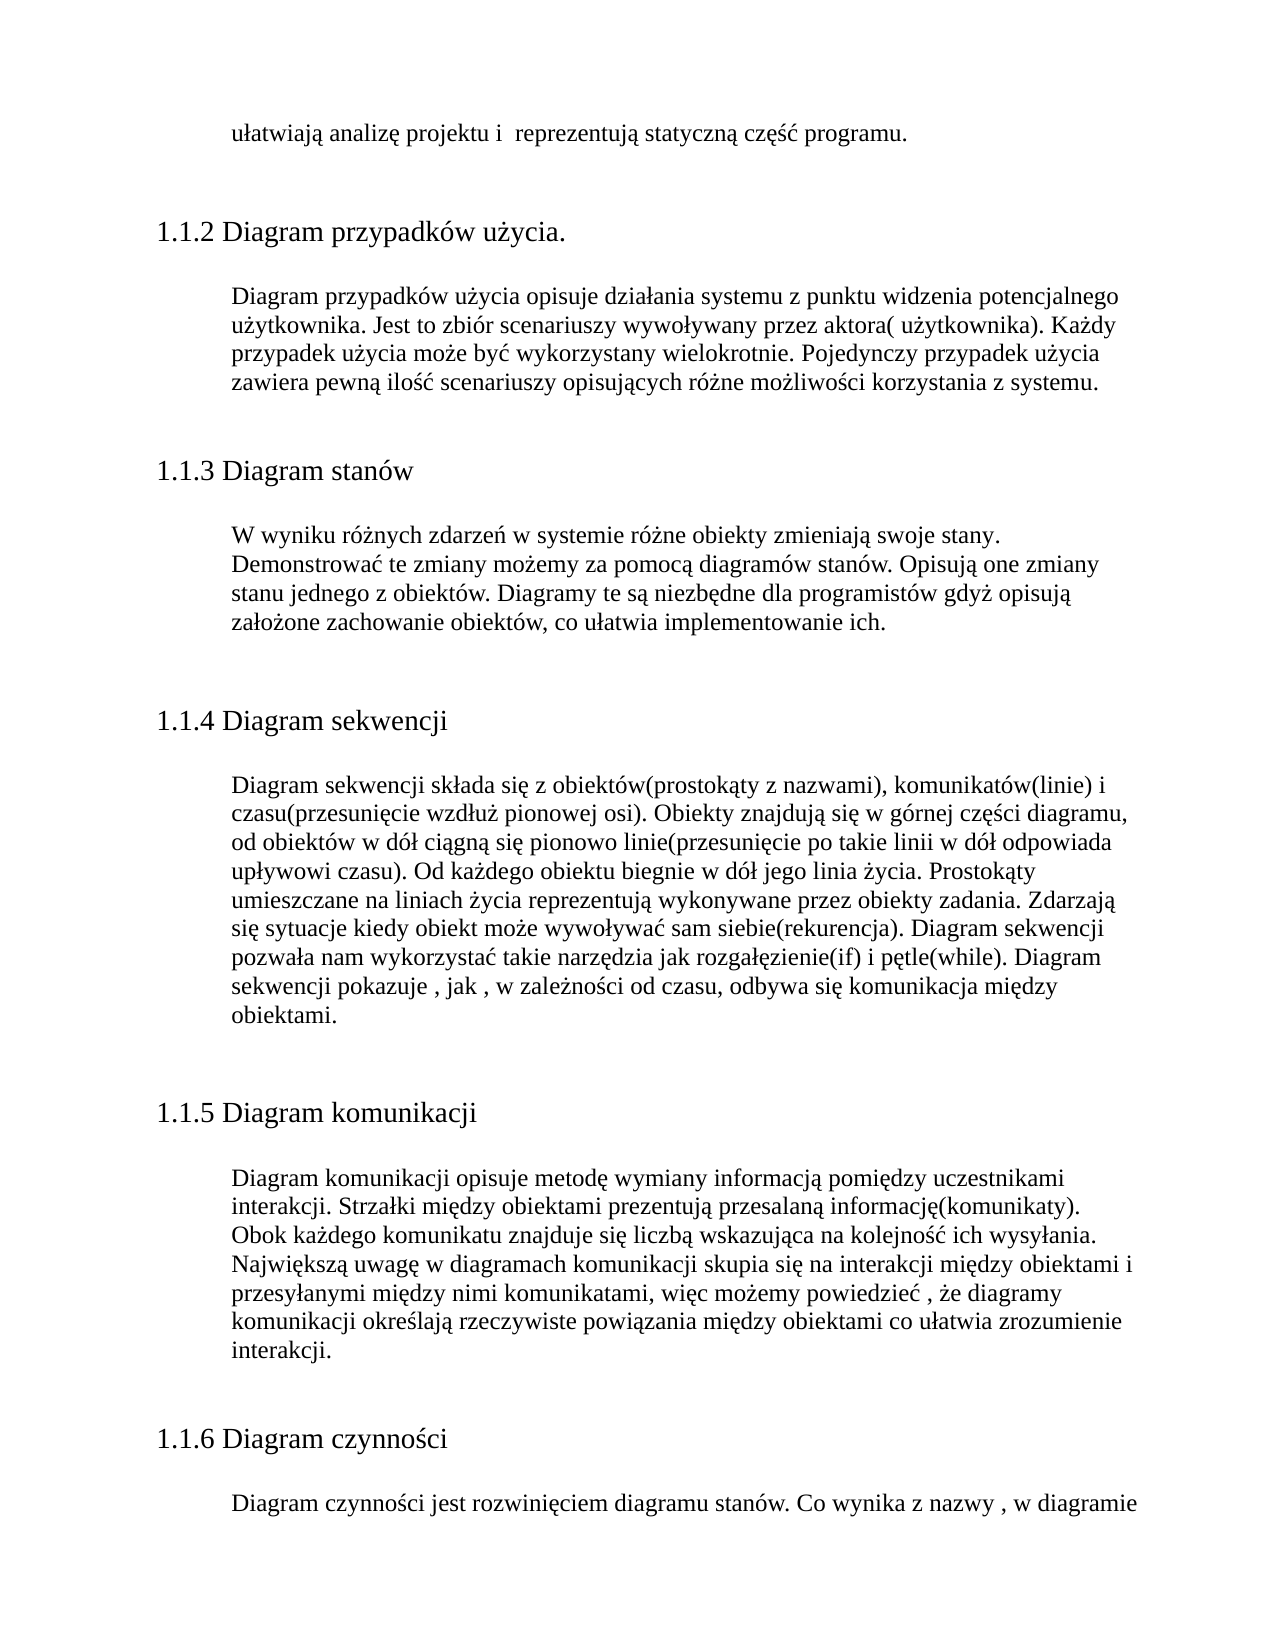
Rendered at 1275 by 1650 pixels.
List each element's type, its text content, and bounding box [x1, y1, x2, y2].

text 1.1.6 Diagram czynności [156, 1421, 1140, 1455]
text 1.1.5 Diagram komunikacji [156, 1096, 1140, 1129]
text ułatwiają analizę projektu i reprezentują statyczną część programu. [231, 118, 1140, 147]
text 1.1.3 Diagram stanów [156, 453, 1140, 487]
text Diagram czynności jest rozwinięciem diagramu stanów. Co wynika z nazwy , w diagramie [231, 1488, 1140, 1517]
text W wyniku różnych zdarzeń w systemie różne obiekty zmieniają swoje stany. Demonstrować te zmiany możemy za pomocą diagramów stanów. Opisują one zmiany stanu jednego z obiektów. Diagramy te są niezbędne dla programistów gdyż opisują założone zachowanie obiektów, co ułatwia implementowanie ich. [231, 521, 1140, 636]
text 1.1.2 Diagram przypadków użycia. [156, 214, 1140, 247]
text Diagram przypadków użycia opisuje działania systemu z punktu widzenia potencjalnego użytkownika. Jest to zbiór scenariuszy wywoływany przez aktora( użytkownika). Każdy przypadek użycia może być wykorzystany wielokrotnie. Pojedynczy przypadek użycia zawiera pewną ilość scenariuszy opisujących różne możliwości korzystania z systemu. [231, 281, 1140, 425]
text Największą uwagę w diagramach komunikacji skupia się na interakcji między obiektami i przesyłanymi między nimi komunikatami, więc możemy powiedzieć , że diagramy komunikacji określają rzeczywiste powiązania między obiektami co ułatwia zrozumienie interakcji. [231, 1249, 1140, 1364]
text Diagram sekwencji składa się z obiektów(prostokąty z nazwami), komunikatów(linie) i czasu(przesunięcie wzdłuż pionowej osi). Obiekty znajdują się w górnej części diagramu, od obiektów w dół ciągną się pionowo linie(przesunięcie po takie linii w dół odpowiada upływowi czasu). Od każdego obiektu biegnie w dół jego linia życia. Prostokąty umieszczane na liniach życia reprezentują wykonywane przez obiekty zadania. Zdarzają się sytuacje kiedy obiekt może wywoływać sam siebie(rekurencja). Diagram sekwencji pozwała nam wykorzystać takie narzędzia jak rozgałęzienie(if) i pętle(while). Diagram sekwencji pokazuje , jak , w zależności od czasu, odbywa się komunikacja między obiektami. [231, 770, 1140, 1028]
text 1.1.4 Diagram sekwencji [156, 703, 1140, 736]
text Obok każdego komunikatu znajduje się liczbą wskazująca na kolejność ich wysyłania. [231, 1220, 1140, 1249]
text Diagram komunikacji opisuje metodę wymiany informacją pomiędzy uczestnikami interakcji. Strzałki między obiektami prezentują przesalaną informację(komunikaty). [231, 1163, 1140, 1220]
